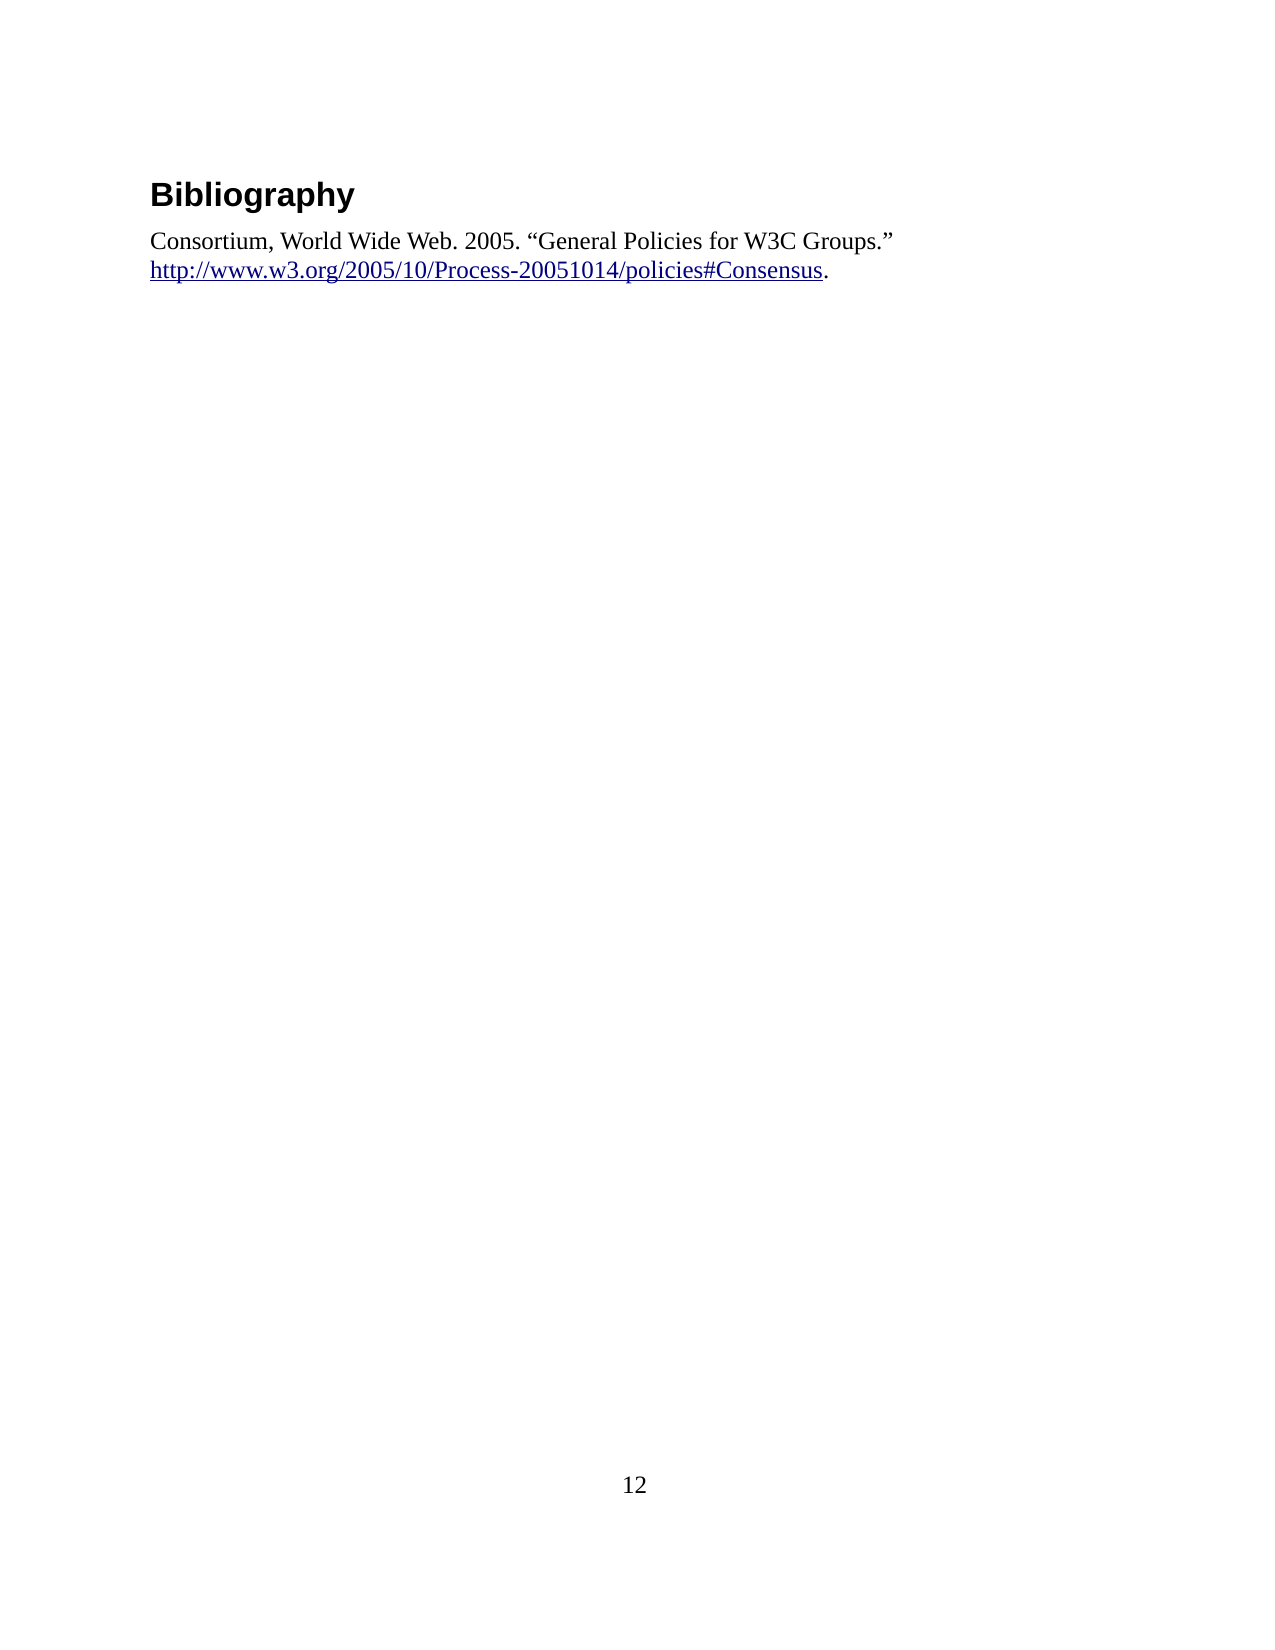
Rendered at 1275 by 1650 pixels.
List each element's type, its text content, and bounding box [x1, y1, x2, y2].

text Consortium, World Wide Web. 2005. “General Policies for W3C Groups.” http://www.w3.org/2005/10/Process-20051014/policies#Consensus. [150, 226, 1125, 284]
subtitle Bibliography [150, 175, 1125, 214]
